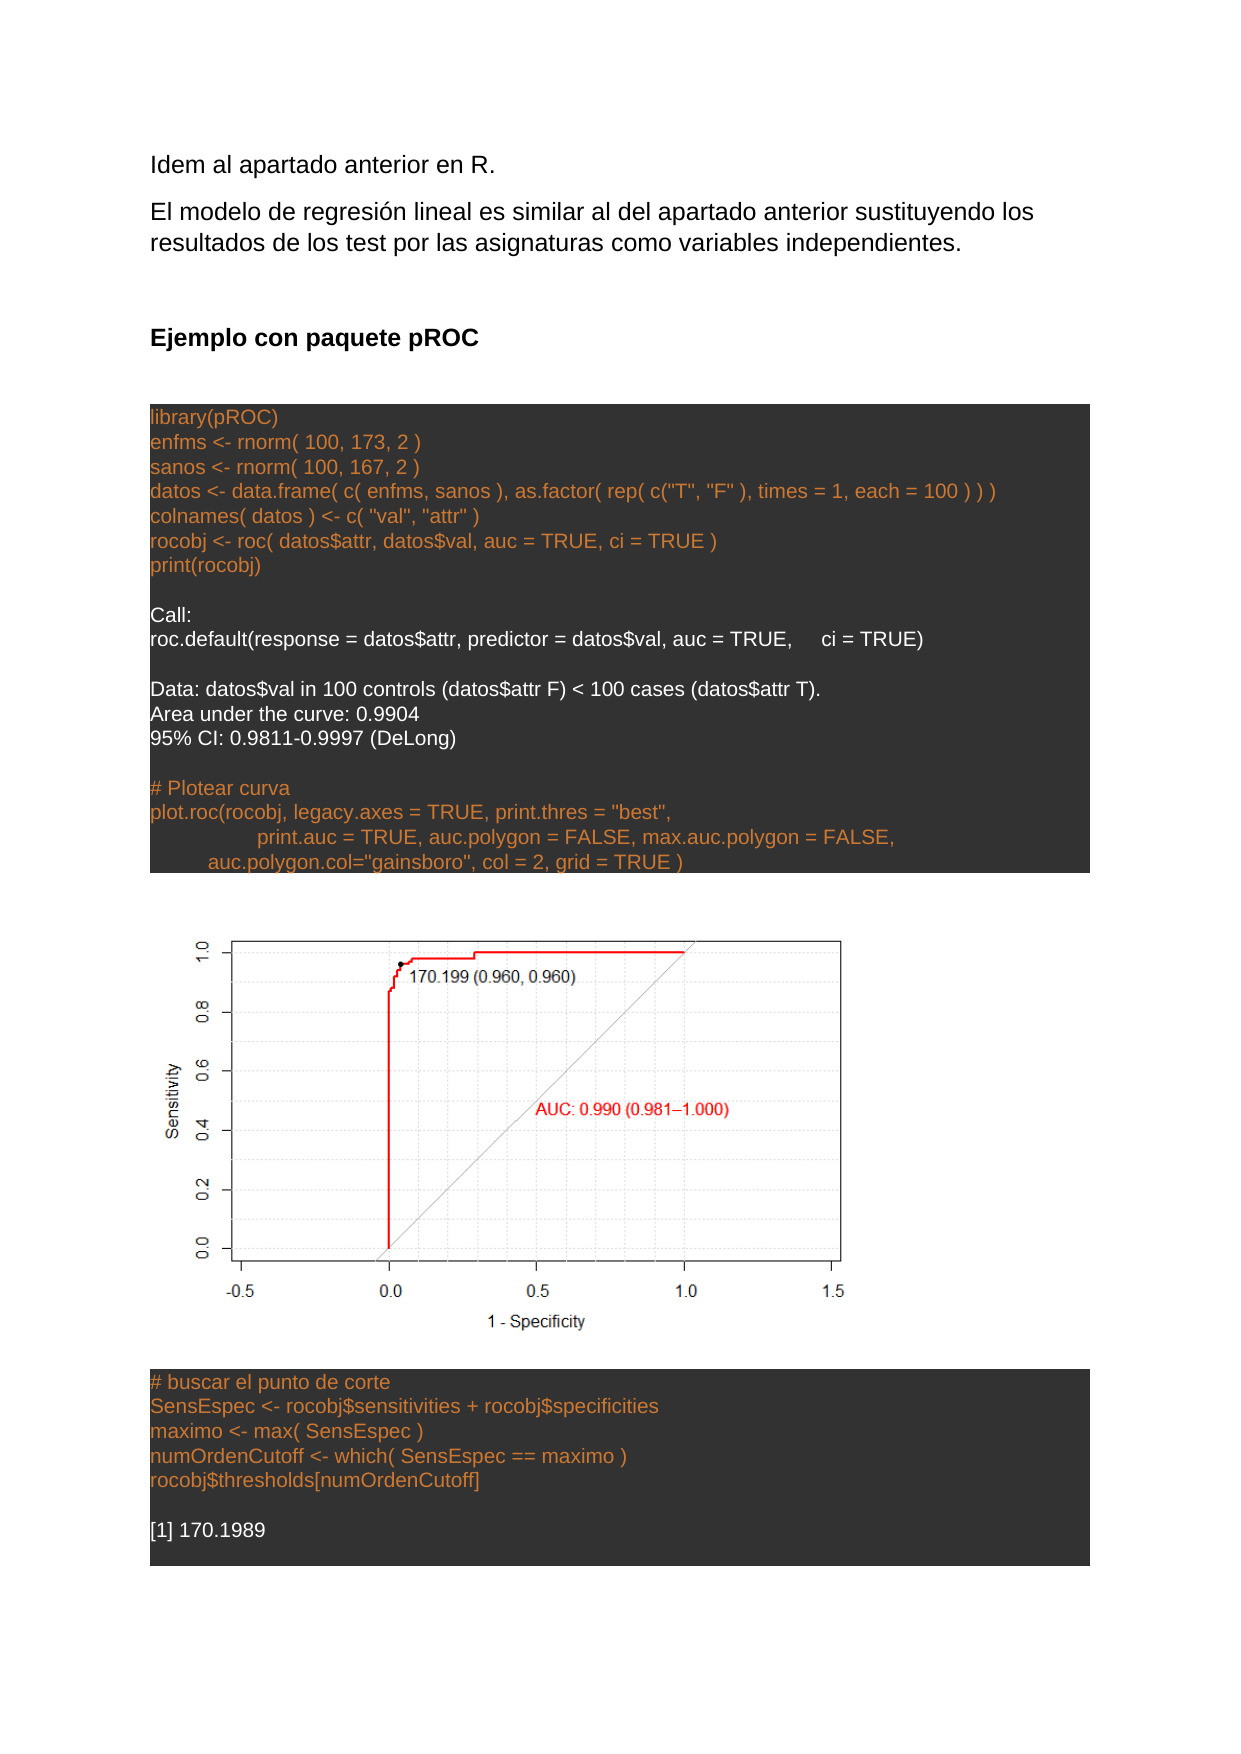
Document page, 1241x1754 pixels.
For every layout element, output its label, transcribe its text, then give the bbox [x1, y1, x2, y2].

text El modelo de regresión lineal es similar al del apartado anterior sustituyendo los resultados de los test por las asignaturas como variables independientes. [150, 197, 1090, 257]
text Ejemplo con paquete pROC [150, 323, 1090, 352]
text 95% CI: 0.9811-0.9997 (DeLong) [150, 725, 1090, 750]
text [1] 170.1989 [150, 1517, 1090, 1542]
text SensEspec <- rocobj$sensitivities + rocobj$specificities [150, 1393, 1090, 1418]
text auc.polygon.col="gainsboro", col = 2, grid = TRUE ) [150, 849, 1090, 873]
text maximo <- max( SensEspec ) [150, 1418, 1090, 1443]
text Area under the curve: 0.9904 [150, 701, 1090, 725]
text enfms <- rnorm( 100, 173, 2 ) [150, 429, 1090, 454]
text Idem al apartado anterior en R. [150, 150, 1090, 179]
text numOrdenCutoff <- which( SensEspec == maximo ) [150, 1443, 1090, 1468]
text # buscar el punto de corte [150, 1369, 1090, 1393]
text roc.default(response = datos$attr, predictor = datos$val, auc = TRUE, ci = TRUE) [150, 627, 1090, 651]
text rocobj <- roc( datos$attr, datos$val, auc = TRUE, ci = TRUE ) [150, 528, 1090, 552]
text library(pROC) [150, 404, 1090, 429]
text Data: datos$val in 100 controls (datos$attr F) < 100 cases (datos$attr T). [150, 676, 1090, 701]
text datos <- data.frame( c( enfms, sanos ), as.factor( rep( c("T", "F" ), times = 1, each = 100 ) ) ) [150, 478, 1090, 503]
text rocobj$thresholds[numOrdenCutoff] [150, 1468, 1090, 1492]
text Call: [150, 602, 1090, 627]
text print.auc = TRUE, auc.polygon = FALSE, max.auc.polygon = FALSE, [150, 824, 1090, 849]
text # Plotear curva [150, 775, 1090, 799]
text plot.roc(rocobj, legacy.axes = TRUE, print.thres = "best", [150, 799, 1090, 824]
text sanos <- rnorm( 100, 167, 2 ) [150, 454, 1090, 478]
text colnames( datos ) <- c( "val", "attr" ) [150, 503, 1090, 528]
text print(rocobj) [150, 552, 1090, 577]
